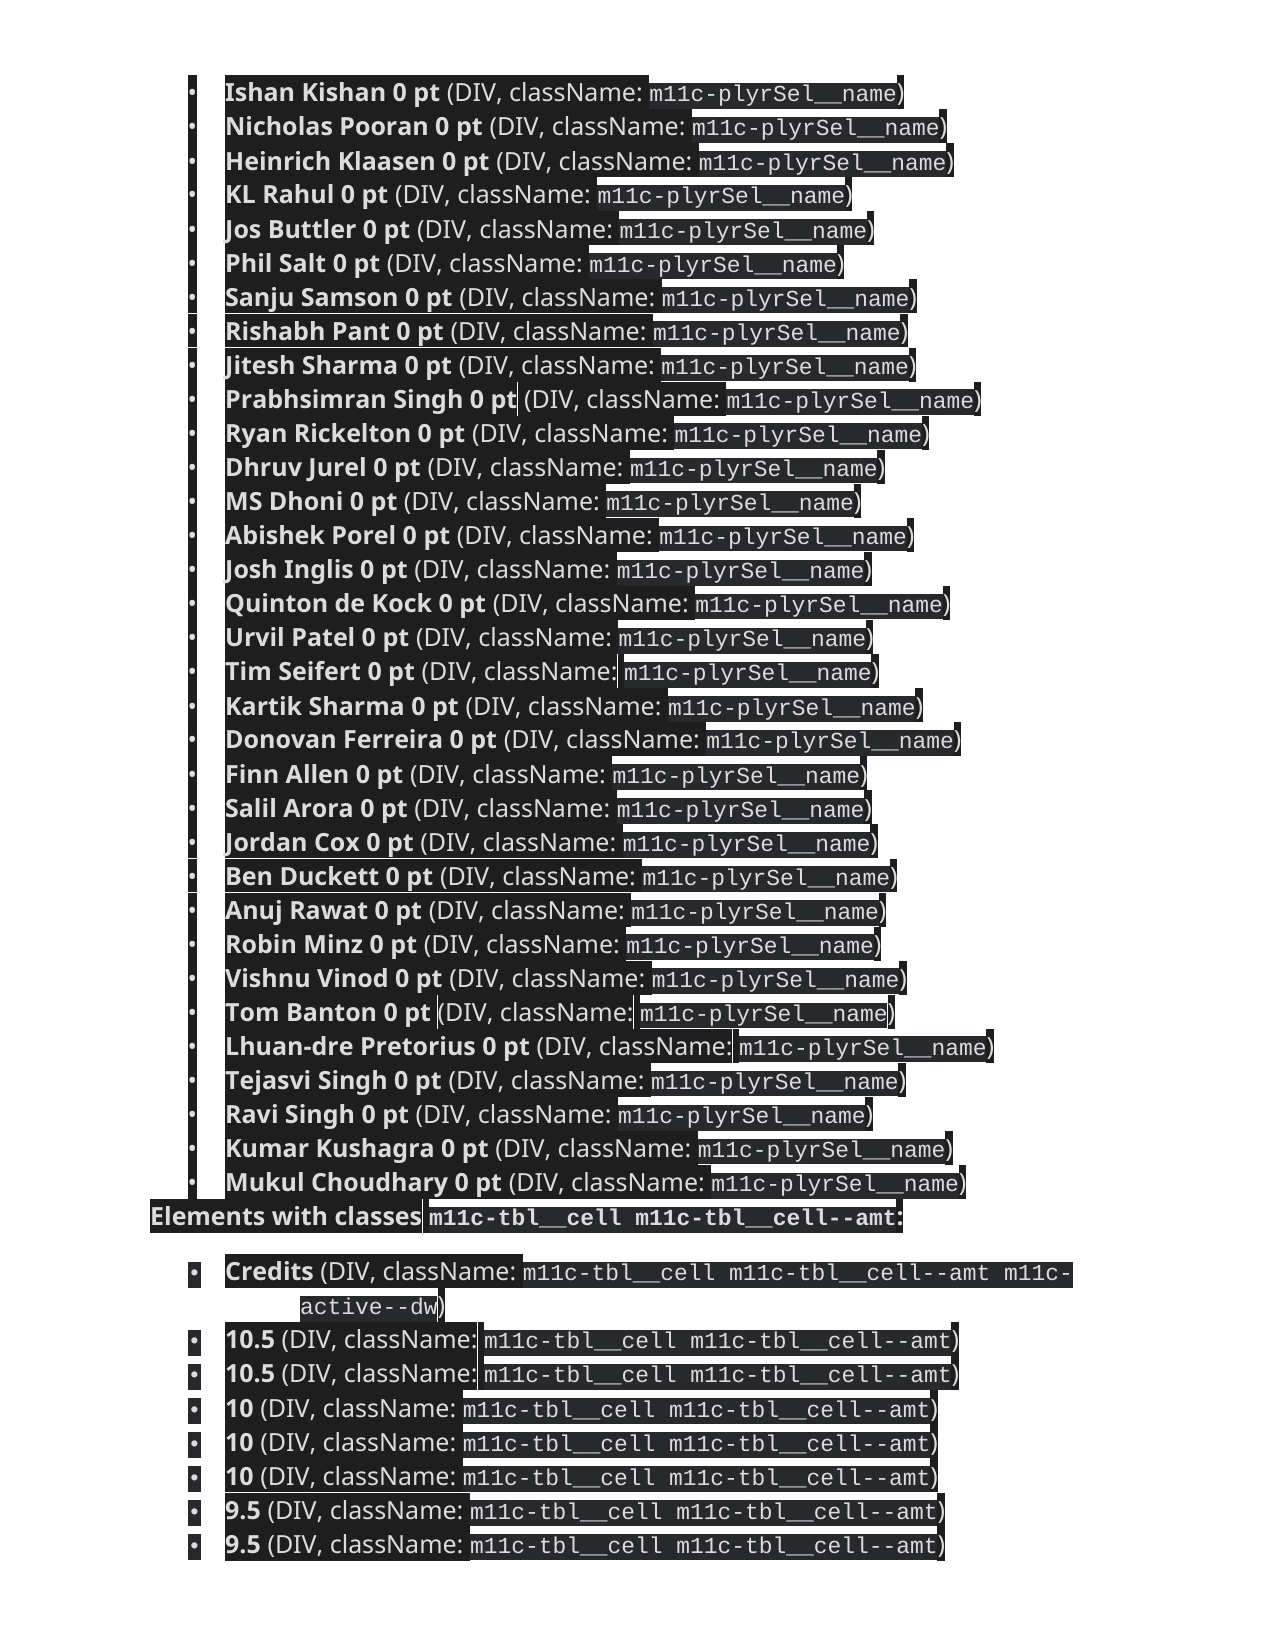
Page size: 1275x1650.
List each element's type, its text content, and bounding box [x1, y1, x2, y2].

list Anuj Rawat 0 pt (DIV, className: m11c-plyrSel__name) [187, 892, 1125, 927]
list Heinrich Klaasen 0 pt (DIV, className: m11c-plyrSel__name) [187, 143, 1125, 177]
list 10 (DIV, className: m11c-tbl__cell m11c-tbl__cell--amt) [187, 1424, 1125, 1458]
list Kumar Kushagra 0 pt (DIV, className: m11c-plyrSel__name) [187, 1131, 1125, 1165]
list Mukul Choudhary 0 pt (DIV, className: m11c-plyrSel__name) [187, 1165, 1125, 1199]
list Ben Duckett 0 pt (DIV, className: m11c-plyrSel__name) [187, 858, 1125, 892]
list Ravi Singh 0 pt (DIV, className: m11c-plyrSel__name) [187, 1097, 1125, 1131]
list Jitesh Sharma 0 pt (DIV, className: m11c-plyrSel__name) [187, 347, 1125, 382]
list Tim Seifert 0 pt (DIV, className: m11c-plyrSel__name) [187, 654, 1125, 688]
list 9.5 (DIV, className: m11c-tbl__cell m11c-tbl__cell--amt) [187, 1492, 1125, 1526]
list Rishabh Pant 0 pt (DIV, className: m11c-plyrSel__name) [187, 313, 1125, 347]
list Lhuan-dre Pretorius 0 pt (DIV, className: m11c-plyrSel__name) [187, 1029, 1125, 1063]
list Sanju Samson 0 pt (DIV, className: m11c-plyrSel__name) [187, 279, 1125, 313]
list Abishek Porel 0 pt (DIV, className: m11c-plyrSel__name) [187, 518, 1125, 552]
list Jordan Cox 0 pt (DIV, className: m11c-plyrSel__name) [187, 824, 1125, 858]
list MS Dhoni 0 pt (DIV, className: m11c-plyrSel__name) [187, 484, 1125, 518]
list Ishan Kishan 0 pt (DIV, className: m11c-plyrSel__name) [187, 75, 1125, 109]
list Credits (DIV, className: m11c-tbl__cell m11c-tbl__cell--amt m11c-active--dw) [187, 1254, 1125, 1322]
list Quinton de Kock 0 pt (DIV, className: m11c-plyrSel__name) [187, 586, 1125, 620]
list KL Rahul 0 pt (DIV, className: m11c-plyrSel__name) [187, 177, 1125, 211]
list Robin Minz 0 pt (DIV, className: m11c-plyrSel__name) [187, 927, 1125, 961]
list Vishnu Vinod 0 pt (DIV, className: m11c-plyrSel__name) [187, 961, 1125, 995]
list Salil Arora 0 pt (DIV, className: m11c-plyrSel__name) [187, 790, 1125, 824]
list 10 (DIV, className: m11c-tbl__cell m11c-tbl__cell--amt) [187, 1458, 1125, 1492]
list 10 (DIV, className: m11c-tbl__cell m11c-tbl__cell--amt) [187, 1390, 1125, 1424]
list Phil Salt 0 pt (DIV, className: m11c-plyrSel__name) [187, 245, 1125, 279]
list Kartik Sharma 0 pt (DIV, className: m11c-plyrSel__name) [187, 688, 1125, 722]
list 10.5 (DIV, className: m11c-tbl__cell m11c-tbl__cell--amt) [187, 1322, 1125, 1356]
list Ryan Rickelton 0 pt (DIV, className: m11c-plyrSel__name) [187, 416, 1125, 450]
list Donovan Ferreira 0 pt (DIV, className: m11c-plyrSel__name) [187, 722, 1125, 756]
list Josh Inglis 0 pt (DIV, className: m11c-plyrSel__name) [187, 552, 1125, 586]
list Tejasvi Singh 0 pt (DIV, className: m11c-plyrSel__name) [187, 1063, 1125, 1097]
list Jos Buttler 0 pt (DIV, className: m11c-plyrSel__name) [187, 211, 1125, 245]
list Finn Allen 0 pt (DIV, className: m11c-plyrSel__name) [187, 756, 1125, 790]
list Tom Banton 0 pt (DIV, className: m11c-plyrSel__name) [187, 995, 1125, 1029]
list 10.5 (DIV, className: m11c-tbl__cell m11c-tbl__cell--amt) [187, 1356, 1125, 1390]
list 9.5 (DIV, className: m11c-tbl__cell m11c-tbl__cell--amt) [187, 1526, 1125, 1561]
list Urvil Patel 0 pt (DIV, className: m11c-plyrSel__name) [187, 620, 1125, 654]
text Elements with classes m11c-tbl__cell m11c-tbl__cell--amt: [150, 1199, 1125, 1233]
list Prabhsimran Singh 0 pt (DIV, className: m11c-plyrSel__name) [187, 382, 1125, 416]
list Dhruv Jurel 0 pt (DIV, className: m11c-plyrSel__name) [187, 450, 1125, 484]
list Nicholas Pooran 0 pt (DIV, className: m11c-plyrSel__name) [187, 109, 1125, 143]
